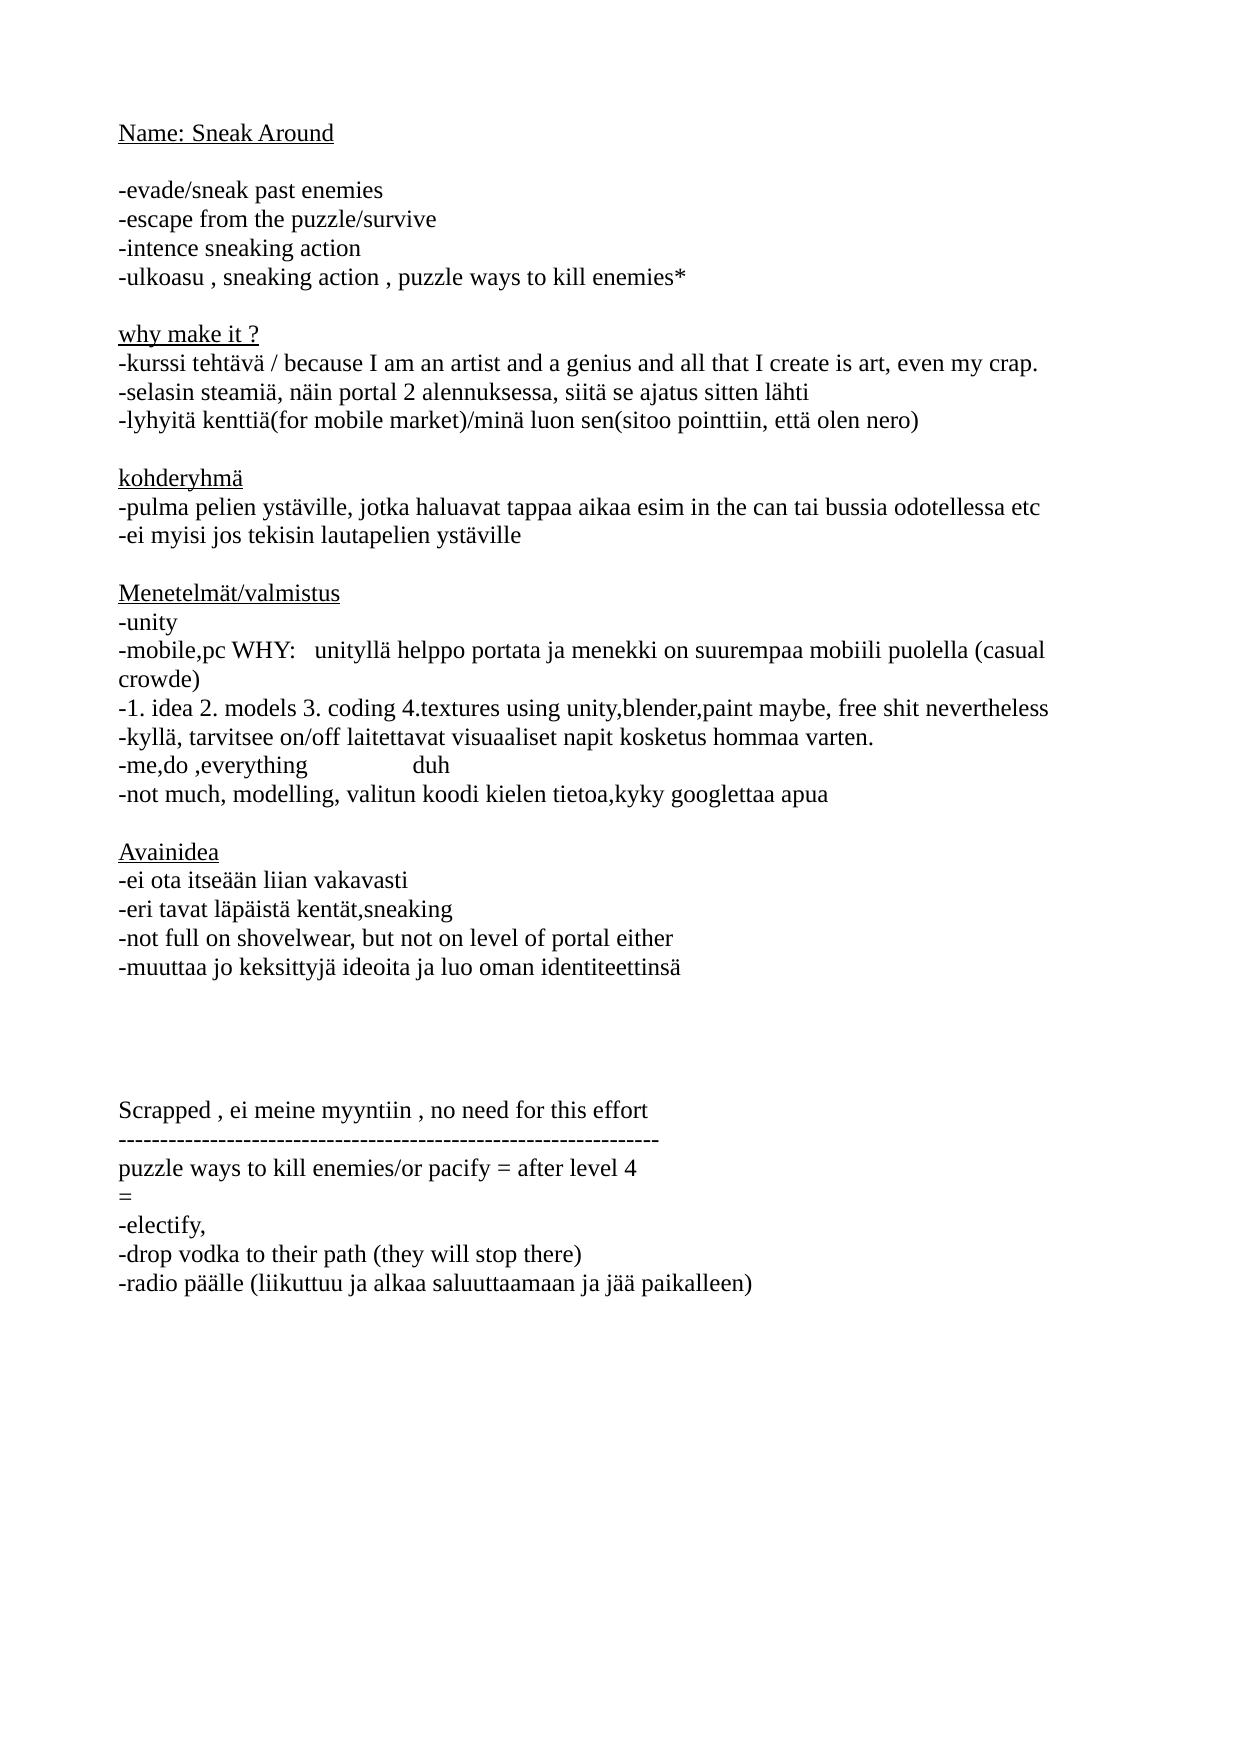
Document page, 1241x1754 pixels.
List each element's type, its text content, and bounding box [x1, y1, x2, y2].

text -lyhyitä kenttiä(for mobile market)/minä luon sen(sitoo pointtiin, että olen nero) [118, 406, 1122, 434]
text -muuttaa jo keksittyjä ideoita ja luo oman identiteettinsä [118, 952, 1122, 981]
text -1. idea 2. models 3. coding 4.textures using unity,blender,paint maybe, free shit nevertheless [118, 693, 1122, 722]
text -unity [118, 607, 1122, 636]
text -kurssi tehtävä / because I am an artist and a genius and all that I create is art, even my crap. [118, 348, 1122, 377]
text -ei ota itseään liian vakavasti [118, 866, 1122, 894]
text -mobile,pc WHY: unityllä helppo portata ja menekki on suurempaa mobiili puolella (casual crowde) [118, 636, 1122, 693]
text -radio päälle (liikuttuu ja alkaa saluuttaamaan ja jää paikalleen) [118, 1268, 1122, 1297]
text -eri tavat läpäistä kentät,sneaking [118, 894, 1122, 923]
text -ei myisi jos tekisin lautapelien ystäville [118, 521, 1122, 549]
text -selasin steamiä, näin portal 2 alennuksessa, siitä se ajatus sitten lähti [118, 377, 1122, 406]
text puzzle ways to kill enemies/or pacify = after level 4 [118, 1153, 1122, 1182]
text -escape from the puzzle/survive [118, 204, 1122, 233]
text -not full on shovelwear, but not on level of portal either [118, 923, 1122, 952]
text -intence sneaking action [118, 233, 1122, 262]
text -kyllä, tarvitsee on/off laitettavat visuaaliset napit kosketus hommaa varten. [118, 722, 1122, 751]
text -evade/sneak past enemies [118, 176, 1122, 204]
text Scrapped , ei meine myyntiin , no need for this effort [118, 1096, 1122, 1124]
text -not much, modelling, valitun koodi kielen tietoa,kyky googlettaa apua [118, 779, 1122, 808]
text = [118, 1182, 1122, 1211]
text Name: Sneak Around [118, 118, 1122, 147]
text -drop vodka to their path (they will stop there) [118, 1239, 1122, 1268]
text Menetelmät/valmistus [118, 578, 1122, 607]
text -me,do ,everything duh [118, 751, 1122, 779]
text -ulkoasu , sneaking action , puzzle ways to kill enemies* [118, 262, 1122, 291]
text -electify, [118, 1211, 1122, 1239]
text Avainidea [118, 837, 1122, 866]
text why make it ? [118, 319, 1122, 348]
text kohderyhmä [118, 463, 1122, 492]
text -pulma pelien ystäville, jotka haluavat tappaa aikaa esim in the can tai bussia odotellessa etc [118, 492, 1122, 521]
text ----------------------------------------------------------------- [118, 1124, 1122, 1153]
